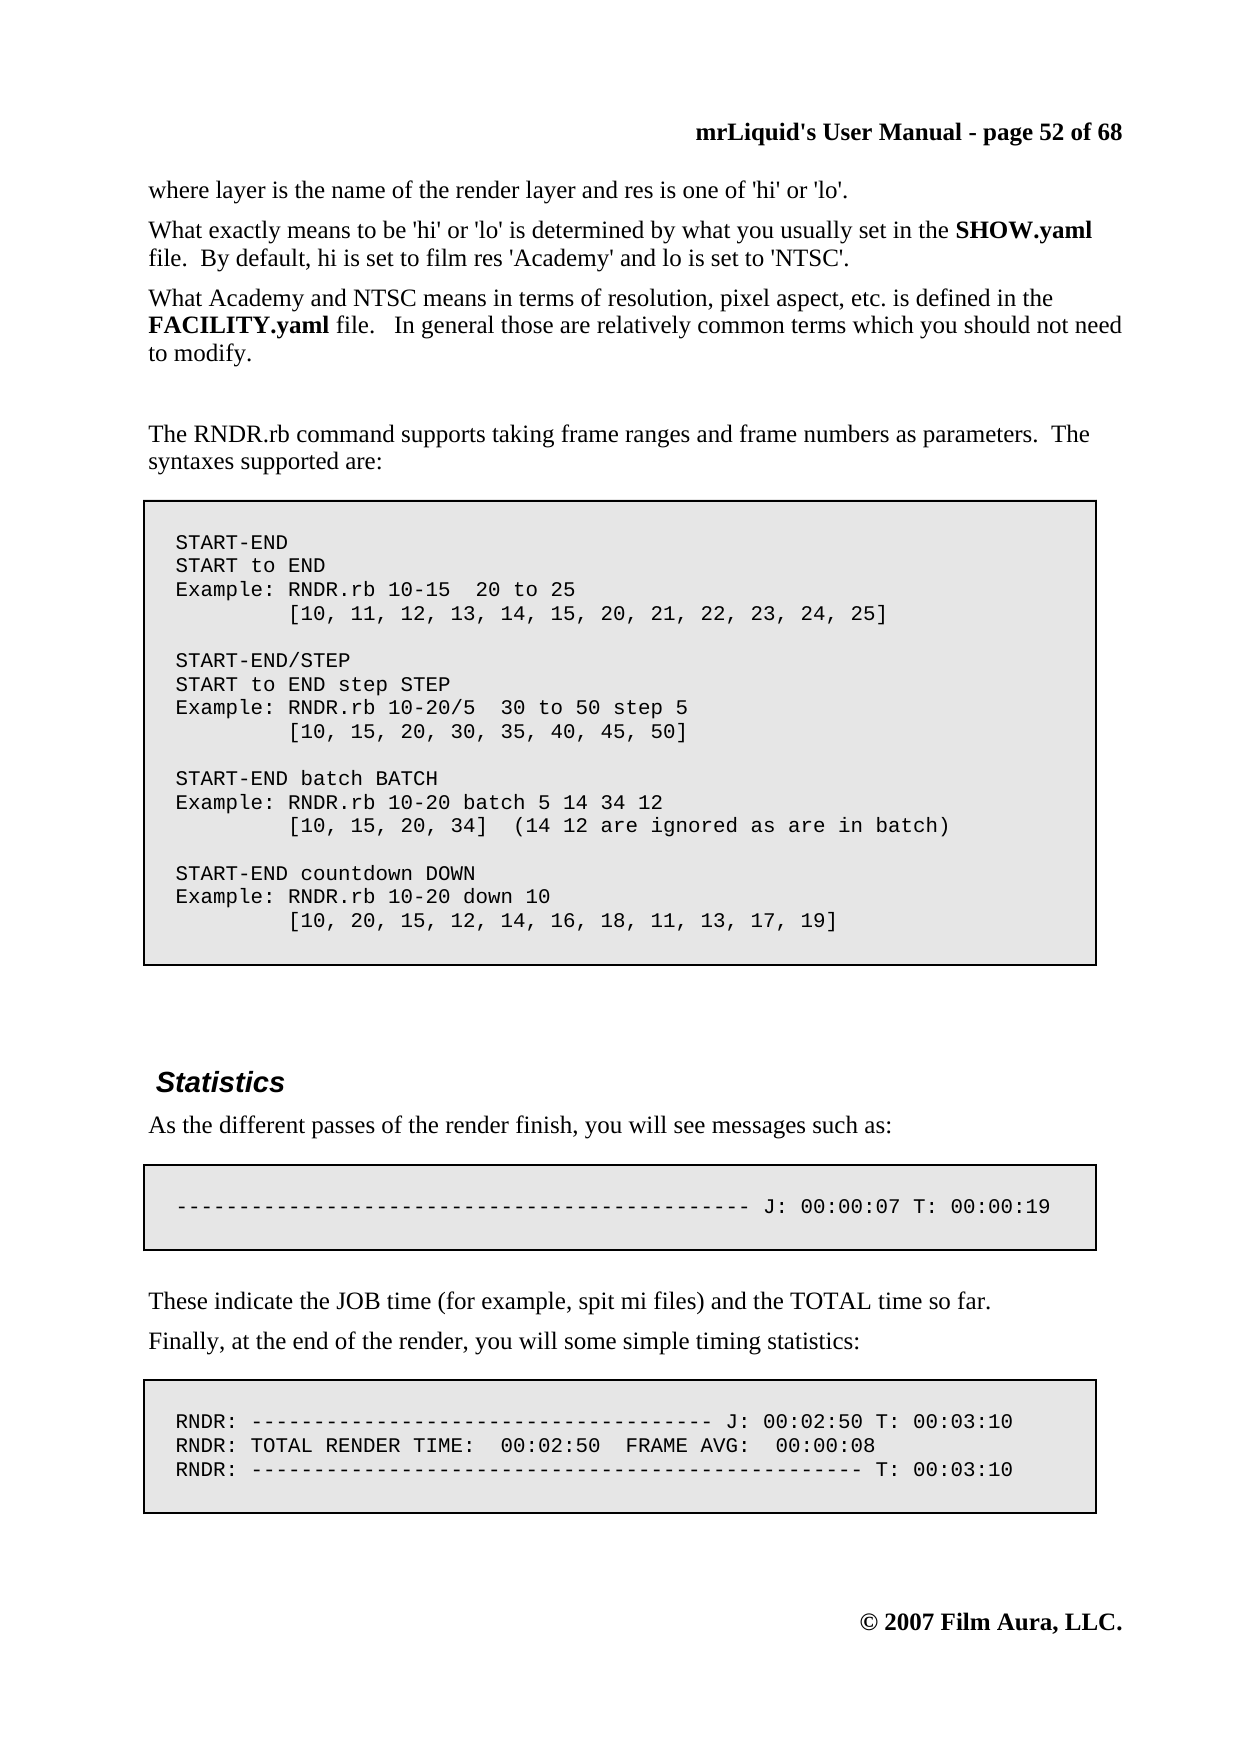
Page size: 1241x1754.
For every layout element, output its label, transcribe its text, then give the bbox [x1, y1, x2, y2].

text These indicate the JOB time (for example, spit mi files) and the TOTAL time so far. [148, 1287, 1122, 1315]
text [10, 11, 12, 13, 14, 15, 20, 21, 22, 23, 24, 25] [175, 603, 1065, 626]
subtitle Statistics [118, 1066, 1122, 1099]
text [10, 15, 20, 30, 35, 40, 45, 50] [175, 721, 1065, 744]
text START-END/STEP [175, 650, 1065, 673]
text Example: RNDR.rb 10-20/5 30 to 50 step 5 [175, 697, 1065, 721]
text [10, 15, 20, 34] (14 12 are ignored as are in batch) [175, 815, 1065, 839]
text START to END step STEP [175, 673, 1065, 697]
text START-END [175, 532, 1065, 555]
text [10, 20, 15, 12, 14, 16, 18, 11, 13, 17, 19] [175, 910, 1065, 934]
text ---------------------------------------------- J: 00:00:07 T: 00:00:19 [175, 1196, 1065, 1219]
text RNDR: ------------------------------------------------- T: 00:03:10 [175, 1459, 1065, 1482]
text The RNDR.rb command supports taking frame ranges and frame numbers as parameters. The syntaxes supported are: [148, 420, 1122, 475]
text What exactly means to be 'hi' or 'lo' is determined by what you usually set in the SHOW.yaml file. By default, hi is set to film res 'Academy' and lo is set to 'NTSC'. [148, 216, 1122, 271]
text RNDR: TOTAL RENDER TIME: 00:02:50 FRAME AVG: 00:00:08 [175, 1435, 1065, 1459]
text where layer is the name of the render layer and res is one of 'hi' or 'lo'. [148, 176, 1122, 203]
text Example: RNDR.rb 10-20 down 10 [175, 886, 1065, 910]
text What Academy and NTSC means in terms of resolution, pixel aspect, etc. is defined in the FACILITY.yaml file. In general those are relatively common terms which you should not need to modify. [148, 284, 1122, 367]
text Example: RNDR.rb 10-20 batch 5 14 34 12 [175, 792, 1065, 815]
text RNDR: ------------------------------------- J: 00:02:50 T: 00:03:10 [175, 1411, 1065, 1435]
text As the different passes of the render finish, you will see messages such as: [148, 1112, 1122, 1139]
text START to END [175, 555, 1065, 579]
text Example: RNDR.rb 10-15 20 to 25 [175, 579, 1065, 603]
text START-END batch BATCH [175, 768, 1065, 792]
text START-END countdown DOWN [175, 863, 1065, 886]
text Finally, at the end of the render, you will some simple timing statistics: [148, 1327, 1122, 1355]
